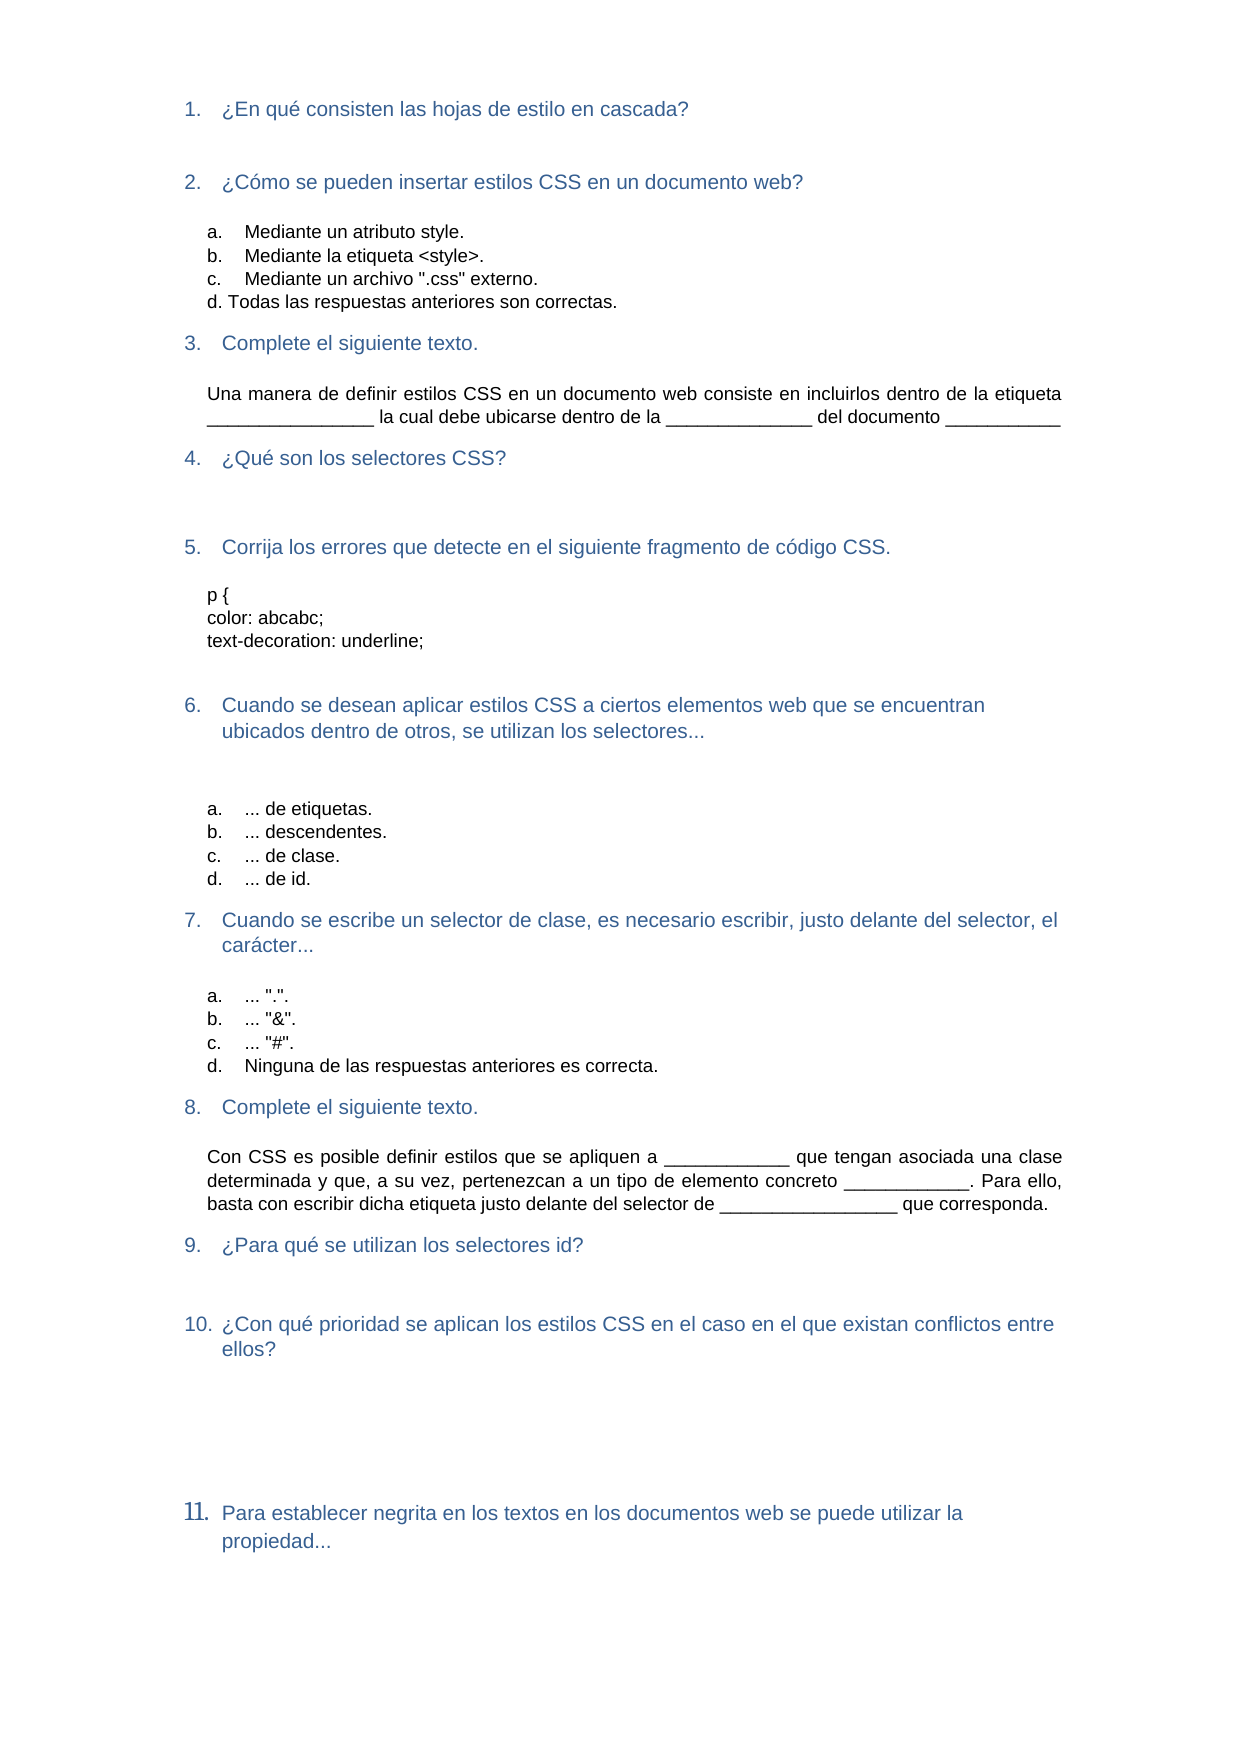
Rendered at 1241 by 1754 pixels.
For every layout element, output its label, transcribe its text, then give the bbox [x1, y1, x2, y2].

list ... de etiquetas. [207, 798, 1063, 819]
subtitle Cuando se desean aplicar estilos CSS a ciertos elementos web que se encuentran ubicados dentro de otros, se utilizan los selectores... [184, 693, 1063, 743]
list Mediante un archivo ".css" externo. [207, 268, 1063, 289]
subtitle ¿Con qué prioridad se aplican los estilos CSS en el caso en el que existan conflictos entre ellos? [184, 1311, 1063, 1361]
subtitle Corrija los errores que detecte en el siguiente fragmento de código CSS. [184, 534, 1063, 558]
subtitle Para establecer negrita en los textos en los documentos web se puede utilizar la propiedad... [184, 1496, 1063, 1553]
list ... "&". [207, 1008, 1063, 1030]
list color: abcabc; text-decoration: underline; [207, 607, 1063, 675]
list d. Todas las respuestas anteriores son correctas. [207, 291, 1063, 312]
subtitle ¿Cómo se pueden insertar estilos CSS en un documento web? [184, 169, 1063, 219]
list Una manera de definir estilos CSS en un documento web consiste en incluirlos dentro de la etiqueta ________________ la cual debe ubicarse dentro de la ______________ del documento ___________ [207, 382, 1063, 427]
subtitle ¿Qué son los selectores CSS? [184, 446, 1063, 469]
list Mediante un atributo style. [207, 221, 1063, 243]
subtitle Cuando se escribe un selector de clase, es necesario escribir, justo delante del selector, el carácter... [184, 907, 1063, 983]
list Con CSS es posible definir estilos que se apliquen a ____________ que tengan asociada una clase determinada y que, a su vez, pertenezcan a un tipo de elemento concreto ____________. Para ello, basta con escribir dicha etiqueta justo delante del selector de _________________ que corresponda. [207, 1146, 1063, 1214]
list Ninguna de las respuestas anteriores es correcta. [207, 1055, 1063, 1076]
subtitle Complete el siguiente texto. [184, 1094, 1063, 1144]
list ... de clase. [207, 844, 1063, 866]
subtitle Complete el siguiente texto. [184, 331, 1063, 381]
list p { [207, 560, 1063, 605]
subtitle ¿Para qué se utilizan los selectores id? [184, 1233, 1063, 1257]
subtitle ¿En qué consisten las hojas de estilo en cascada? [184, 97, 1063, 121]
list ... de id. [207, 868, 1063, 889]
list ... ".". [207, 985, 1063, 1007]
list ... descendentes. [207, 821, 1063, 843]
list Mediante la etiqueta <style>. [207, 244, 1063, 266]
list ... "#". [207, 1031, 1063, 1053]
